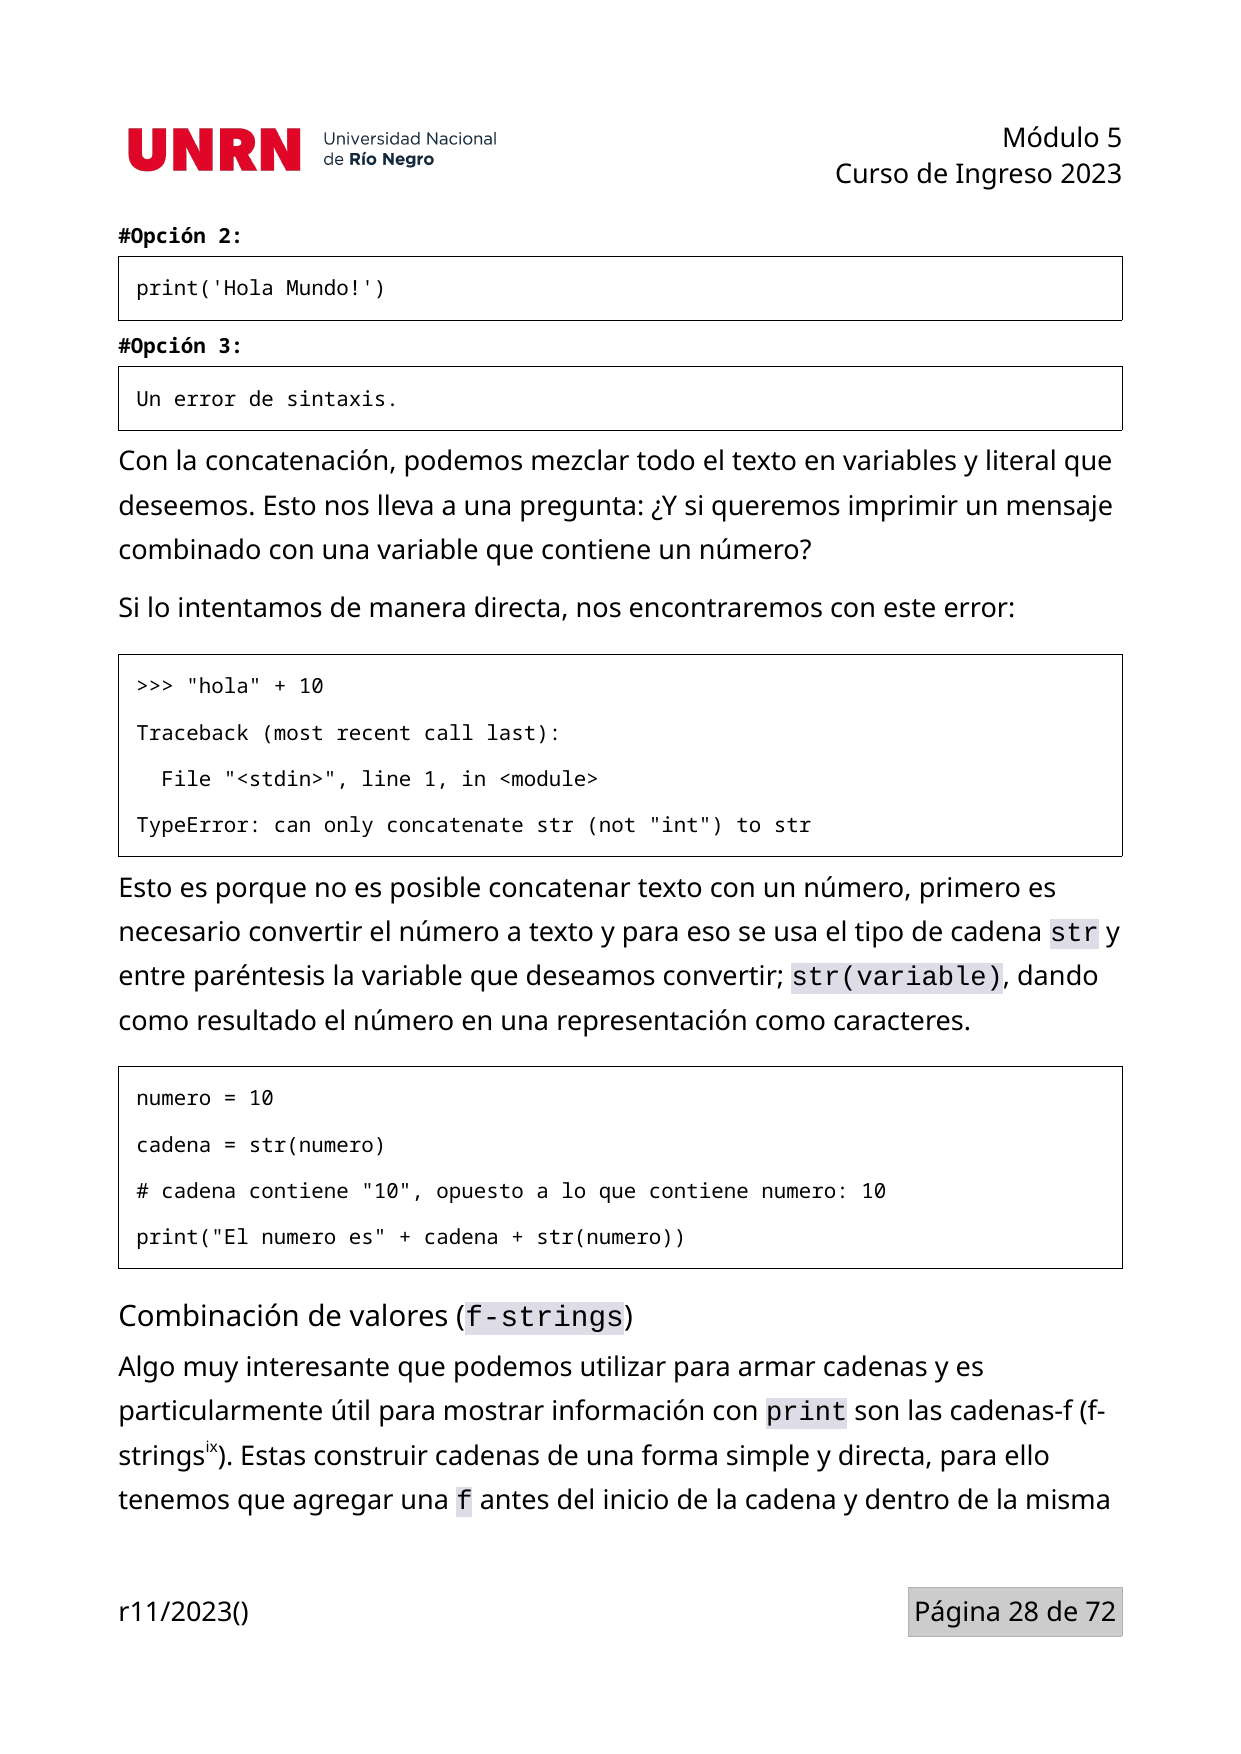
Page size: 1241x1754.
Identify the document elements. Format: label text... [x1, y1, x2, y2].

subtitle Combinación de valores (f-strings) [118, 1295, 1122, 1335]
text # cadena contiene "10", opuesto a lo que contiene numero: 10 [119, 1158, 1122, 1204]
text Un error de sintaxis. [119, 367, 1122, 430]
text Algo muy interesante que podemos utilizar para armar cadenas y es particularmente útil para mostrar información con print son las cadenas-f (f-strings). Estas construir cadenas de una forma simple y directa, para ello tenemos que agregar una f antes del inicio de la cadena y dentro de la misma [118, 1348, 1122, 1517]
text cadena = str(numero) [119, 1112, 1122, 1158]
text print("El numero es" + cadena + str(numero)) [119, 1204, 1122, 1268]
text #Opción 3: [118, 332, 1122, 360]
text >>> "hola" + 10 [119, 655, 1122, 700]
text numero = 10 [119, 1067, 1122, 1112]
picture [118, 118, 505, 180]
text Esto es porque no es posible concatenar texto con un número, primero es necesario convertir el número a texto y para eso se usa el tipo de cadena str y entre paréntesis la variable que deseamos convertir; str(variable), dando como resultado el número en una representación como caracteres. [118, 868, 1122, 1038]
text Traceback (most recent call last): [119, 700, 1122, 746]
text Con la concatenación, podemos mezclar todo el texto en variables y literal que deseemos. Esto nos lleva a una pregunta: ¿Y si queremos imprimir un mensaje combinado con una variable que contiene un número? [118, 442, 1122, 567]
text Si lo intentamos de manera directa, nos encontraremos con este error: [118, 589, 1122, 626]
text print('Hola Mundo!') [119, 257, 1122, 320]
text TypeError: can only concatenate str (not "int") to str [119, 792, 1122, 856]
text #Opción 2: [118, 221, 1122, 250]
text File "<stdin>", line 1, in <module> [119, 746, 1122, 792]
